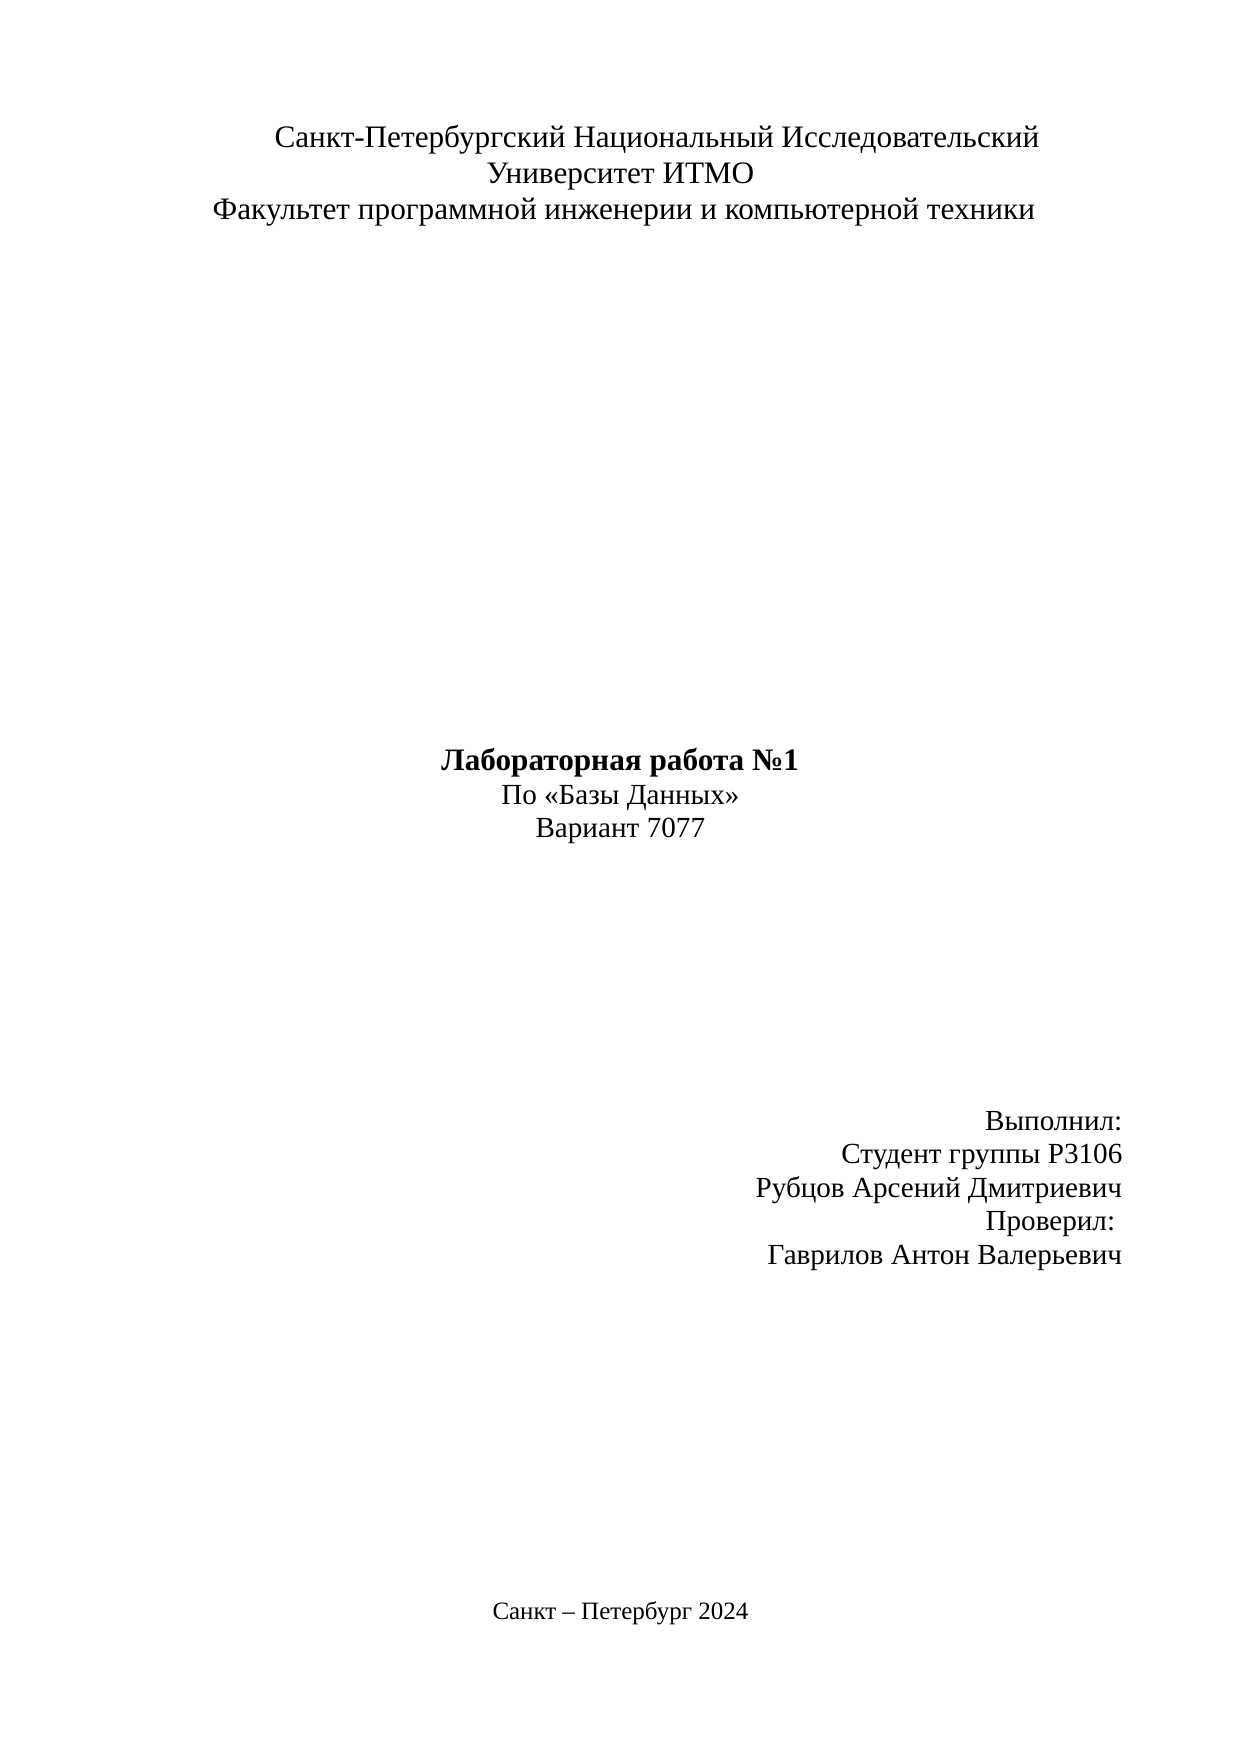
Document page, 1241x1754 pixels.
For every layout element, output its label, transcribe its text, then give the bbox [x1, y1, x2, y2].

text Лабораторная работа №1 [118, 741, 1122, 777]
text Проверил: [118, 1203, 1122, 1237]
text Вариант 7077 [118, 811, 1122, 844]
text Университет ИТМО [118, 154, 1122, 190]
text Гаврилов Антон Валерьевич [118, 1237, 1122, 1271]
text Выполнил: [118, 1103, 1122, 1136]
text Рубцов Арсений Дмитриевич [118, 1170, 1122, 1203]
text Факультет программной инженерии и компьютерной техники [118, 190, 1122, 226]
text Санкт – Петербург 2024 [118, 1596, 1122, 1625]
text По «Базы Данных» [118, 777, 1122, 811]
text Санкт-Петербургский Национальный Исследовательский [118, 118, 1122, 154]
text Студент группы P3106 [118, 1136, 1122, 1170]
